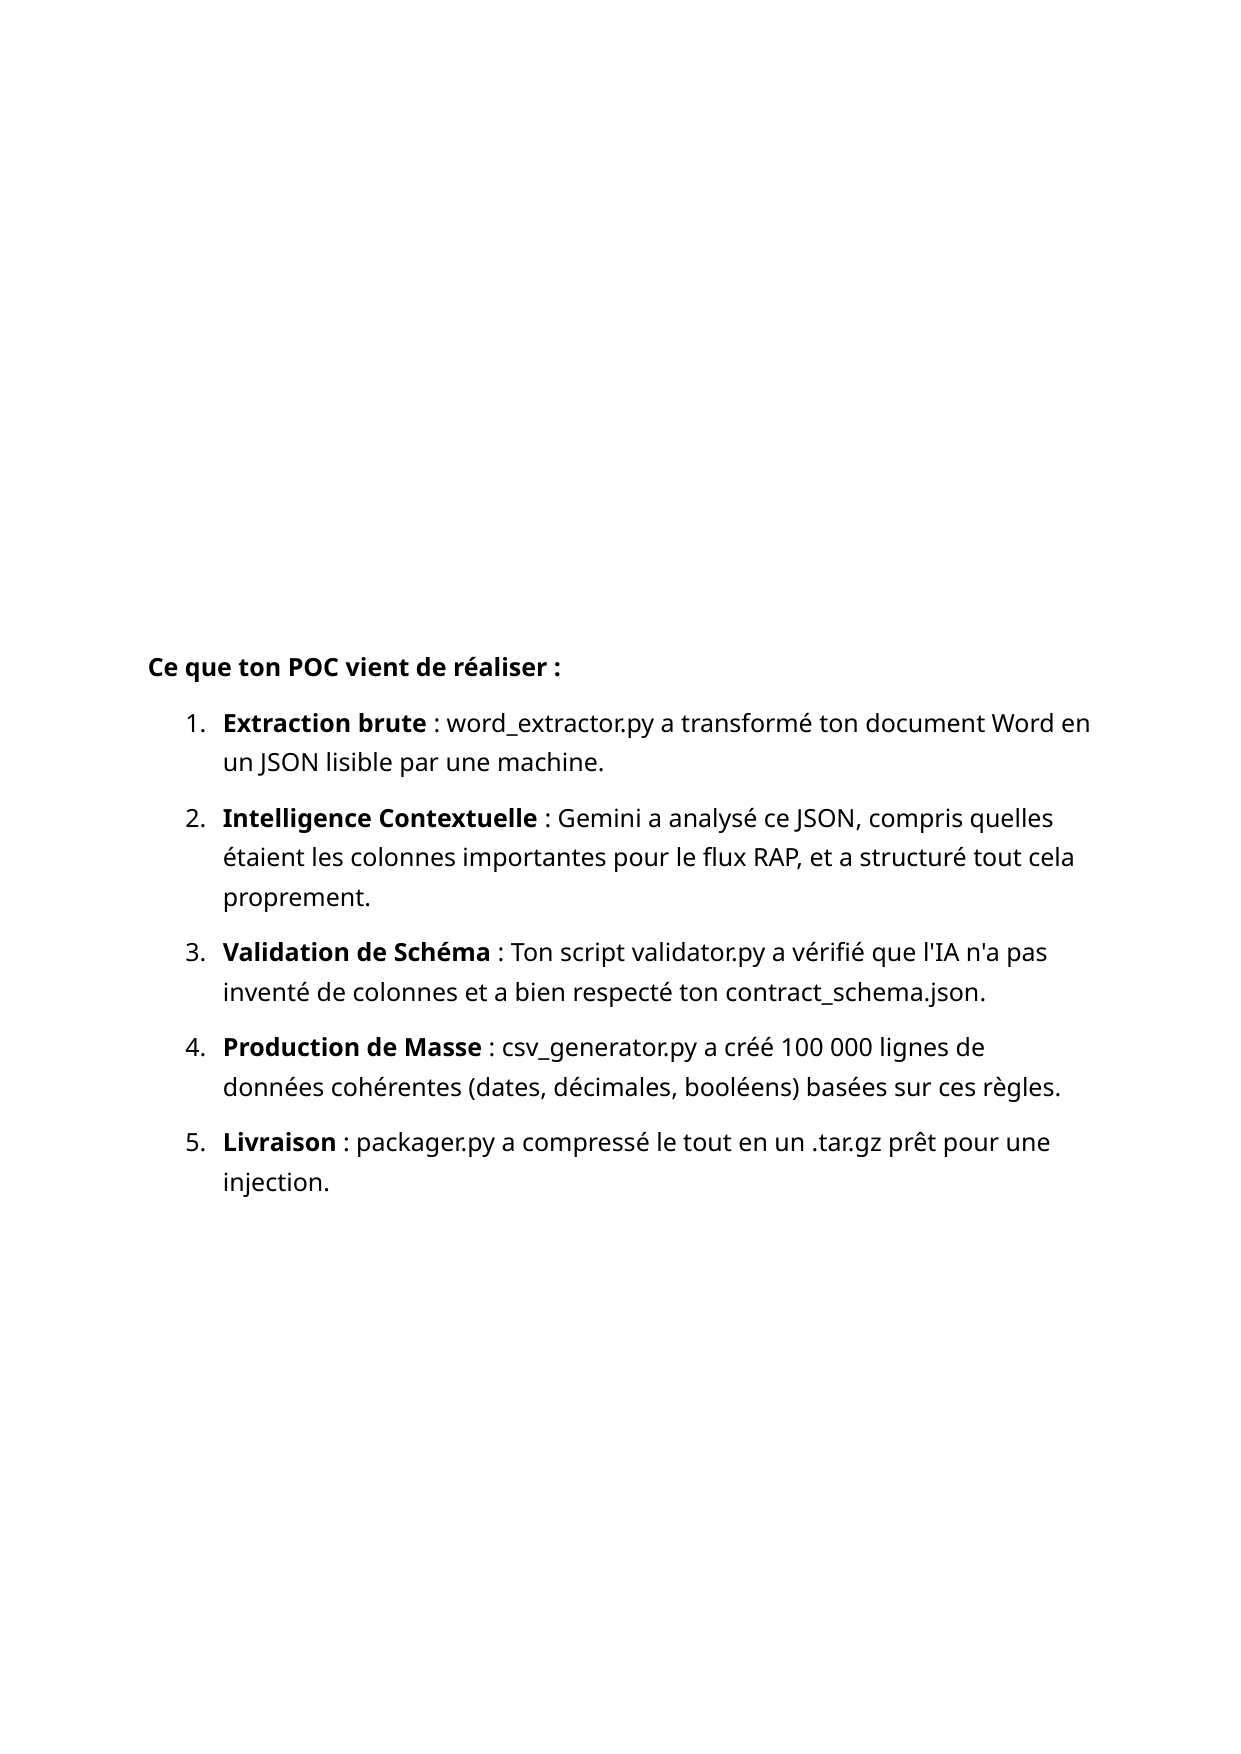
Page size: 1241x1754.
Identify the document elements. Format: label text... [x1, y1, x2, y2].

list Production de Masse : csv_generator.py a créé 100 000 lignes de données cohérentes (dates, décimales, booléens) basées sur ces règles. [185, 1030, 1093, 1103]
list Extraction brute : word_extractor.py a transformé ton document Word en un JSON lisible par une machine. [185, 706, 1093, 779]
list Validation de Schéma : Ton script validator.py a vérifié que l'IA n'a pas inventé de colonnes et a bien respecté ton contract_schema.json. [185, 935, 1093, 1008]
text Ce que ton POC vient de réaliser : [148, 650, 1093, 684]
list Intelligence Contextuelle : Gemini a analysé ce JSON, compris quelles étaient les colonnes importantes pour le flux RAP, et a structuré tout cela proprement. [185, 801, 1093, 913]
list Livraison : packager.py a compressé le tout en un .tar.gz prêt pour une injection. [185, 1125, 1093, 1198]
